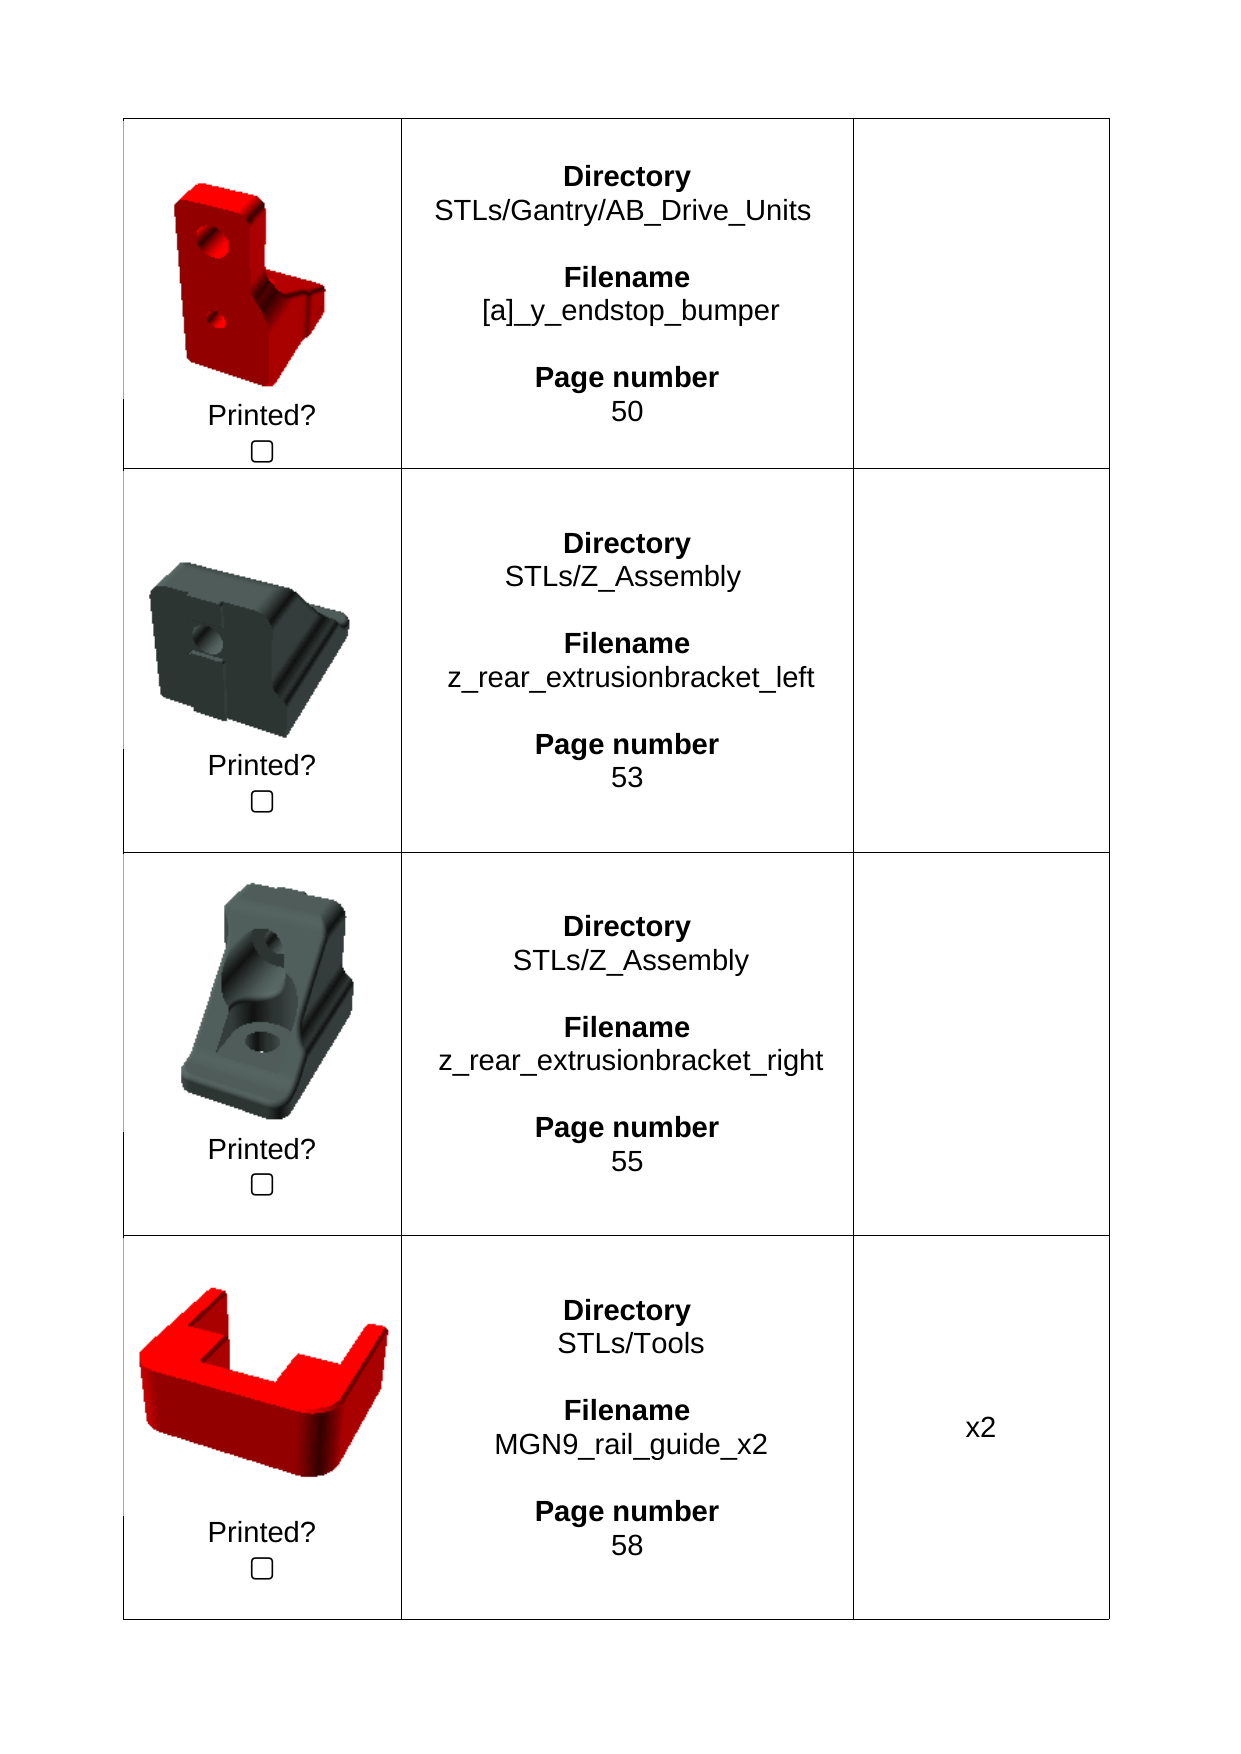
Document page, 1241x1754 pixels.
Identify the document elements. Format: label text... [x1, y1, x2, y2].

table_cell Printed? ▢ [124, 749, 401, 852]
table_cell Directory STLs/Z_Assembly Filename z_rear_extrusionbracket_left Page number 53 [402, 469, 853, 852]
table_cell Directory STLs/Gantry/AB_Drive_Units Filename [a]_y_endstop_bumper Page number 50 [402, 119, 853, 468]
table_cell Printed? ▢ [124, 399, 401, 468]
picture [123, 121, 401, 399]
table_cell Printed? ▢ [124, 1132, 401, 1235]
table_cell [854, 469, 1109, 852]
picture [123, 854, 401, 1132]
picture [123, 1238, 401, 1516]
picture [123, 471, 401, 749]
table_cell Directory STLs/Tools Filename MGN9_rail_guide_x2 Page number 58 [402, 1236, 853, 1619]
table_cell Printed? ▢ [124, 1516, 401, 1619]
table_cell [854, 119, 1109, 468]
table_cell Directory STLs/Z_Assembly Filename z_rear_extrusionbracket_right Page number 55 [402, 853, 853, 1235]
table_cell [854, 853, 1109, 1235]
table_cell x2 [854, 1236, 1109, 1619]
